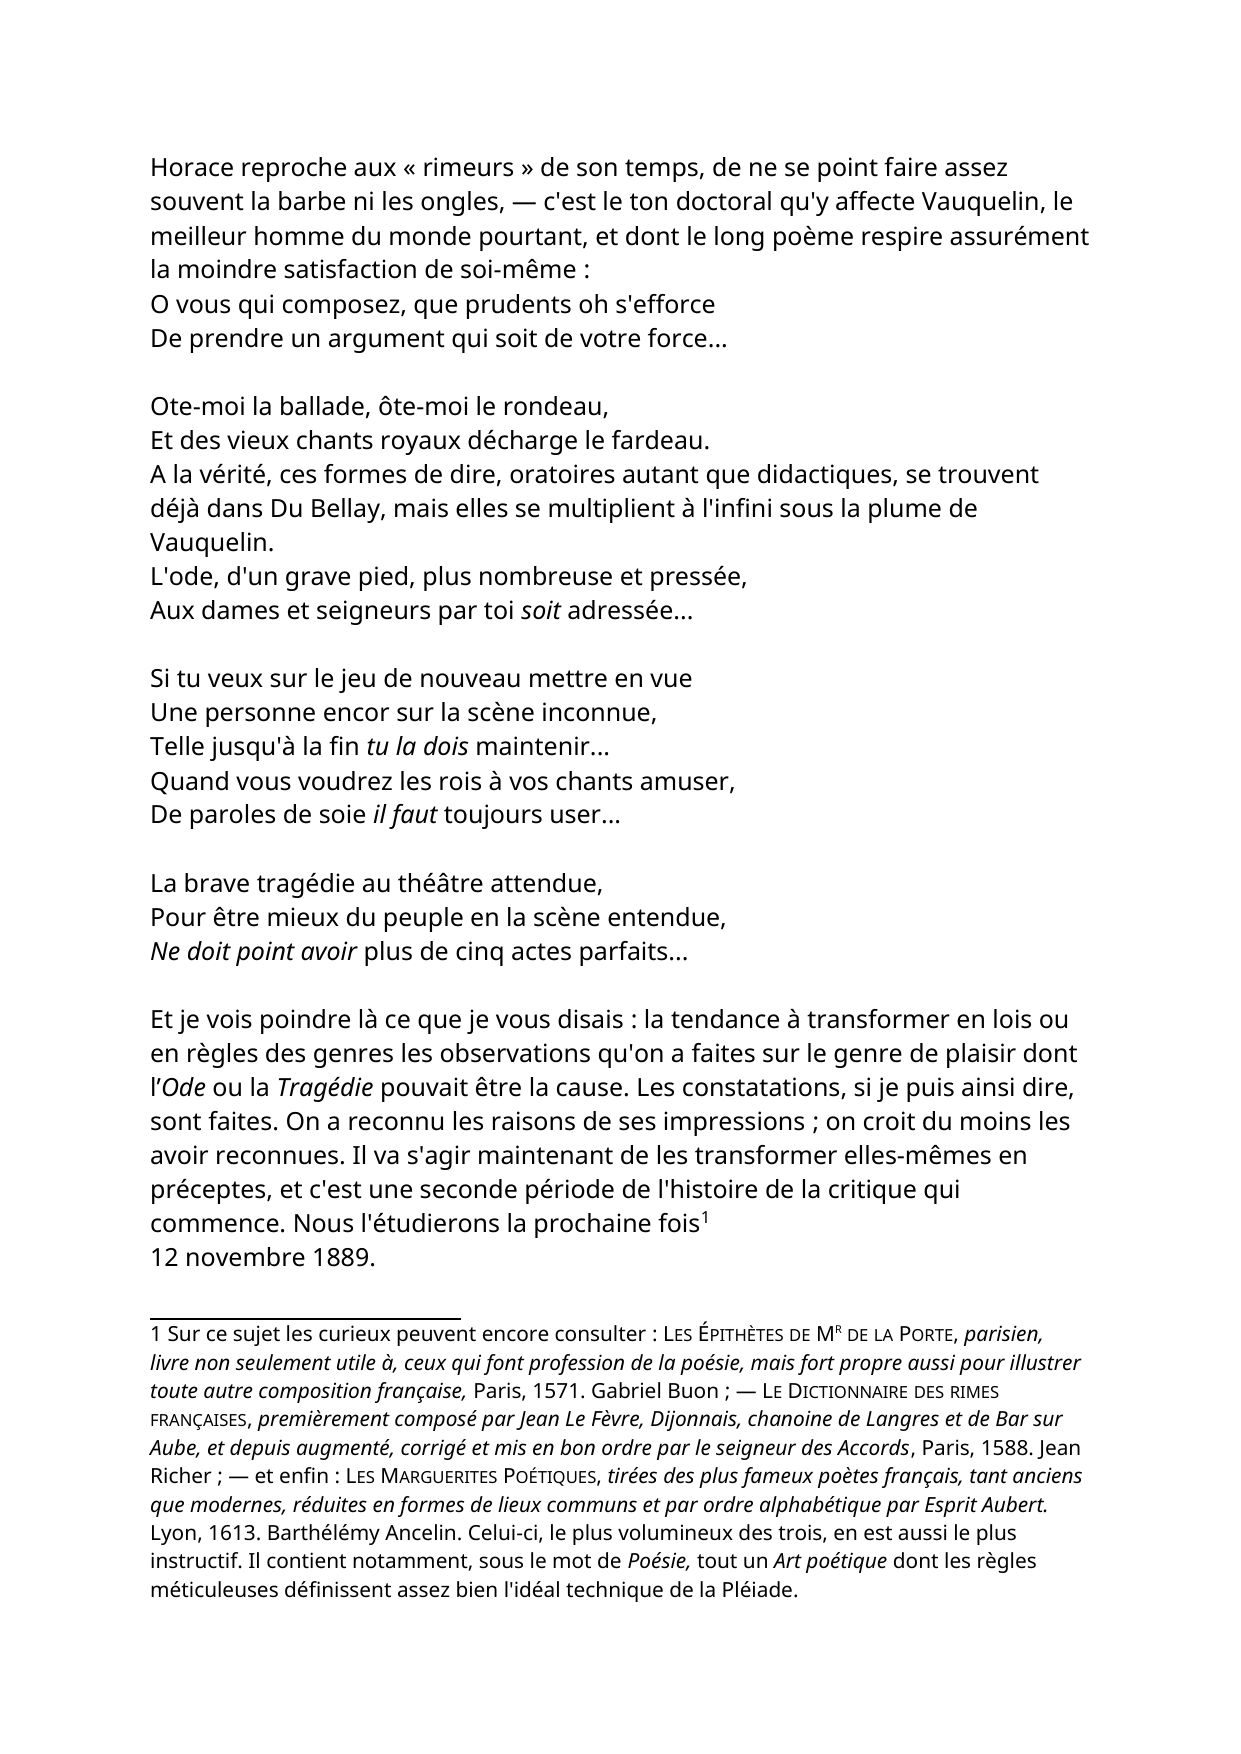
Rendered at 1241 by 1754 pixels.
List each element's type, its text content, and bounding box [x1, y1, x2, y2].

text Ne doit point avoir plus de cinq actes parfaits... [150, 933, 1091, 967]
text Aux dames et seigneurs par toi soit adressée... [150, 593, 1091, 627]
text Et je vois poindre là ce que je vous disais : la tendance à transformer en lois ou en règles des genres les observations qu'on a faites sur le genre de plaisir dont l’Ode ou la Tragédie pouvait être la cause. Les constatations, si je puis ainsi dire, sont faites. On a reconnu les raisons de ses impressions ; on croit du moins les avoir reconnues. Il va s'agir maintenant de les transformer elles-mêmes en préceptes, et c'est une seconde période de l'histoire de la critique qui commence. Nous l'étudierons la prochaine fois [150, 1002, 1091, 1240]
text A la vérité, ces formes de dire, oratoires autant que didactiques, se trouvent déjà dans Du Bellay, mais elles se multiplient à l'infini sous la plume de Vauquelin. [150, 457, 1091, 559]
text 12 novembre 1889. [150, 1240, 1091, 1274]
text Une personne encor sur la scène inconnue, [150, 695, 1091, 729]
text L'ode, d'un grave pied, plus nombreuse et pressée, [150, 559, 1091, 593]
text De paroles de soie il faut toujours user... [150, 797, 1091, 831]
text Si tu veux sur le jeu de nouveau mettre en vue [150, 661, 1091, 695]
text O vous qui composez, que prudents oh s'efforce [150, 286, 1091, 320]
text Sur ce sujet les curieux peuvent encore consulter : Les Épithètes de Mr de la Porte, parisien, livre non seulement utile à, ceux qui font profession de la poésie, mais fort propre aussi pour illustrer toute autre composition française, Paris, 1571. Gabriel Buon ; — Le Dictionnaire des rimes françaises, premièrement composé par Jean Le Fèvre, Dijonnais, chanoine de Langres et de Bar sur Aube, et depuis augmenté, corrigé et mis en bon ordre par le seigneur des Accords, Paris, 1588. Jean Richer ; — et enfin : Les Marguerites Poétiques, tirées des plus fameux poètes français, tant anciens que modernes, réduites en formes de lieux communs et par ordre alphabétique par Esprit Aubert. Lyon, 1613. Barthélémy Ancelin. Celui-ci, le plus volumineux des trois, en est aussi le plus instructif. Il contient notamment, sous le mot de Poésie, tout un Art poétique dont les règles méticuleuses définissent assez bien l'idéal technique de la Pléiade. [150, 1319, 1091, 1603]
text Horace reproche aux « rimeurs » de son temps, de ne se point faire assez souvent la barbe ni les ongles, — c'est le ton doctoral qu'y affecte Vauquelin, le meilleur homme du monde pourtant, et dont le long poème respire assurément la moindre satisfaction de soi-même : [150, 150, 1091, 286]
text Ote-moi la ballade, ôte-moi le rondeau, [150, 388, 1091, 422]
text De prendre un argument qui soit de votre force... [150, 320, 1091, 354]
text Et des vieux chants royaux décharge le fardeau. [150, 422, 1091, 457]
text Pour être mieux du peuple en la scène entendue, [150, 899, 1091, 933]
text Quand vous voudrez les rois à vos chants amuser, [150, 763, 1091, 797]
text La brave tragédie au théâtre attendue, [150, 865, 1091, 899]
text Telle jusqu'à la fin tu la dois maintenir... [150, 729, 1091, 763]
